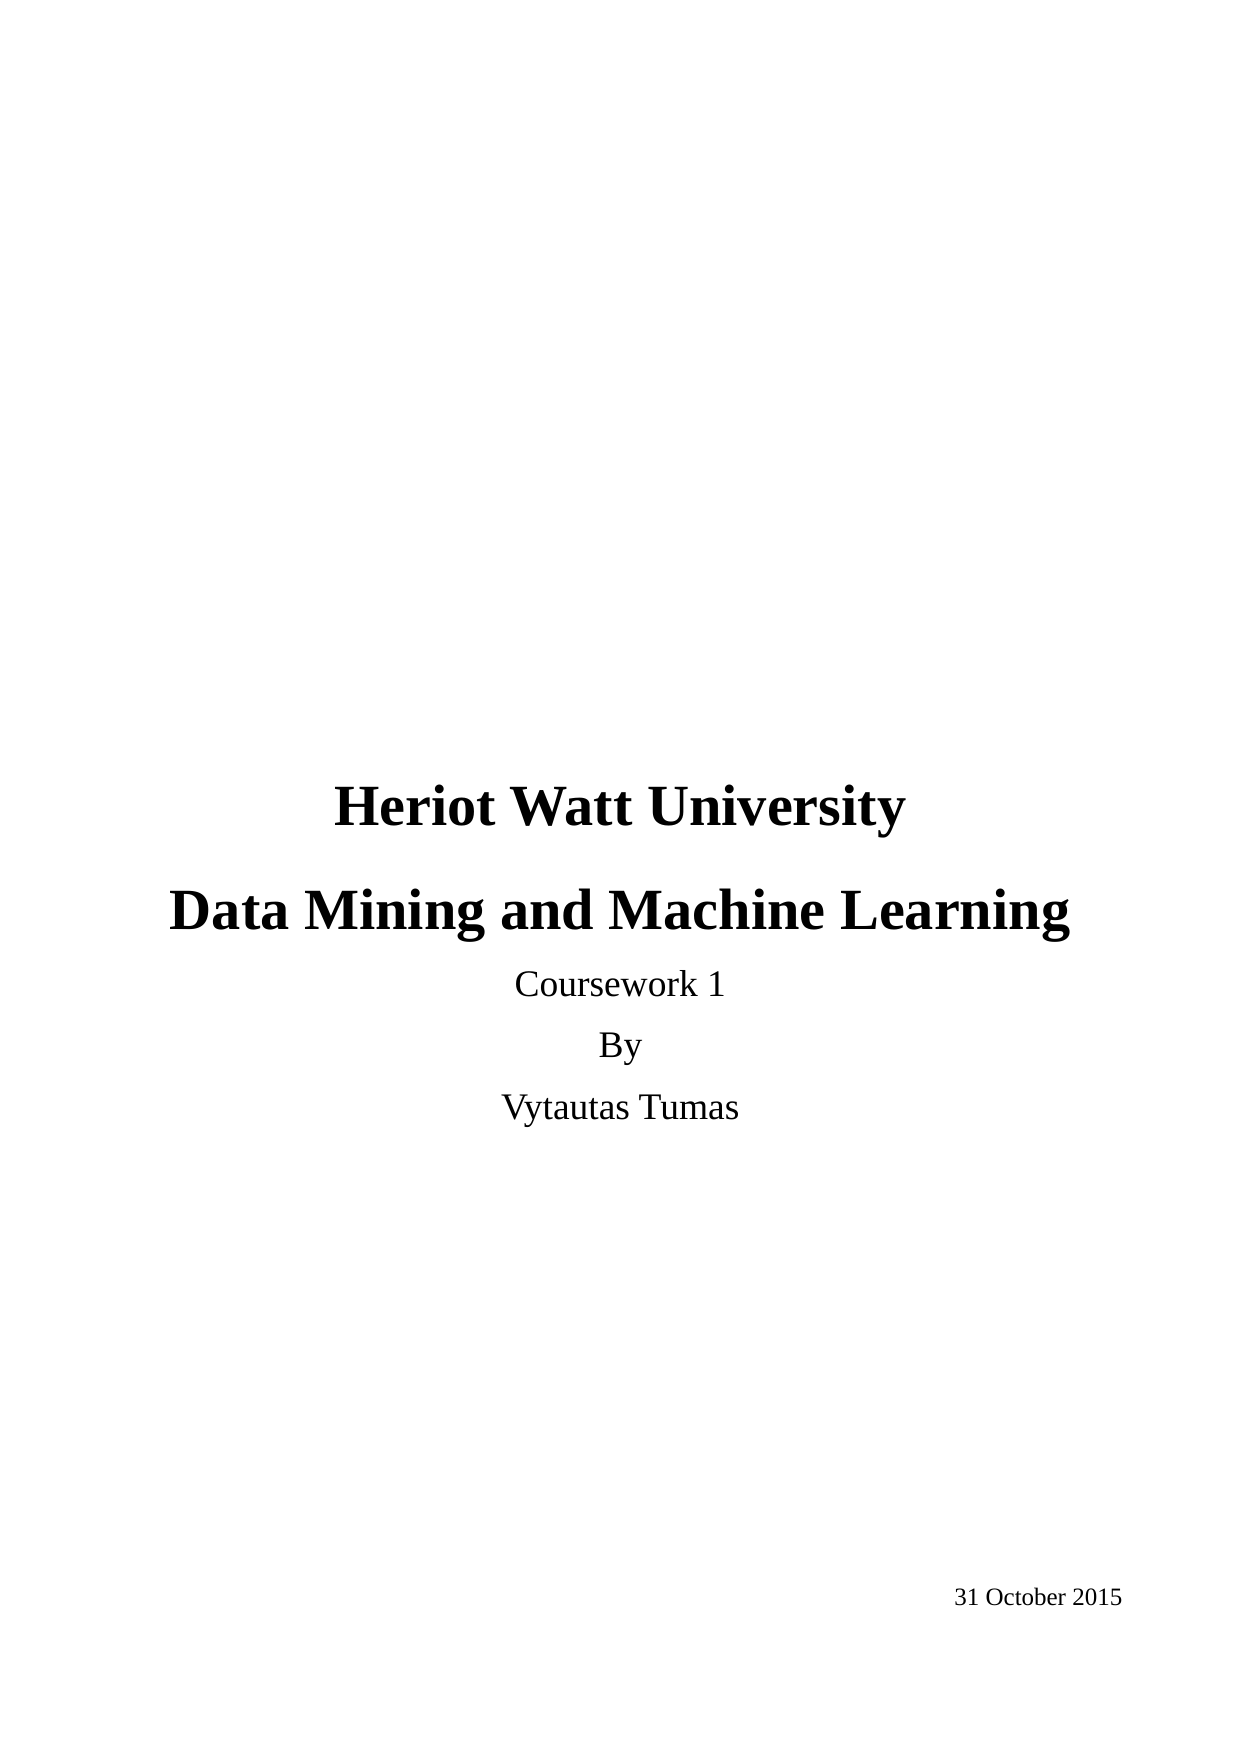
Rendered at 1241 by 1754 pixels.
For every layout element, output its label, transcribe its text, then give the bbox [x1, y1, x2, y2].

subtitle Coursework 1 [118, 961, 1122, 1004]
subtitle 31 October 2015 [118, 1582, 1122, 1611]
subtitle Vytautas Tumas [118, 1085, 1122, 1128]
title Heriot Watt University [118, 771, 1122, 838]
subtitle By [118, 1023, 1122, 1066]
title Data Mining and Machine Learning [118, 875, 1122, 942]
